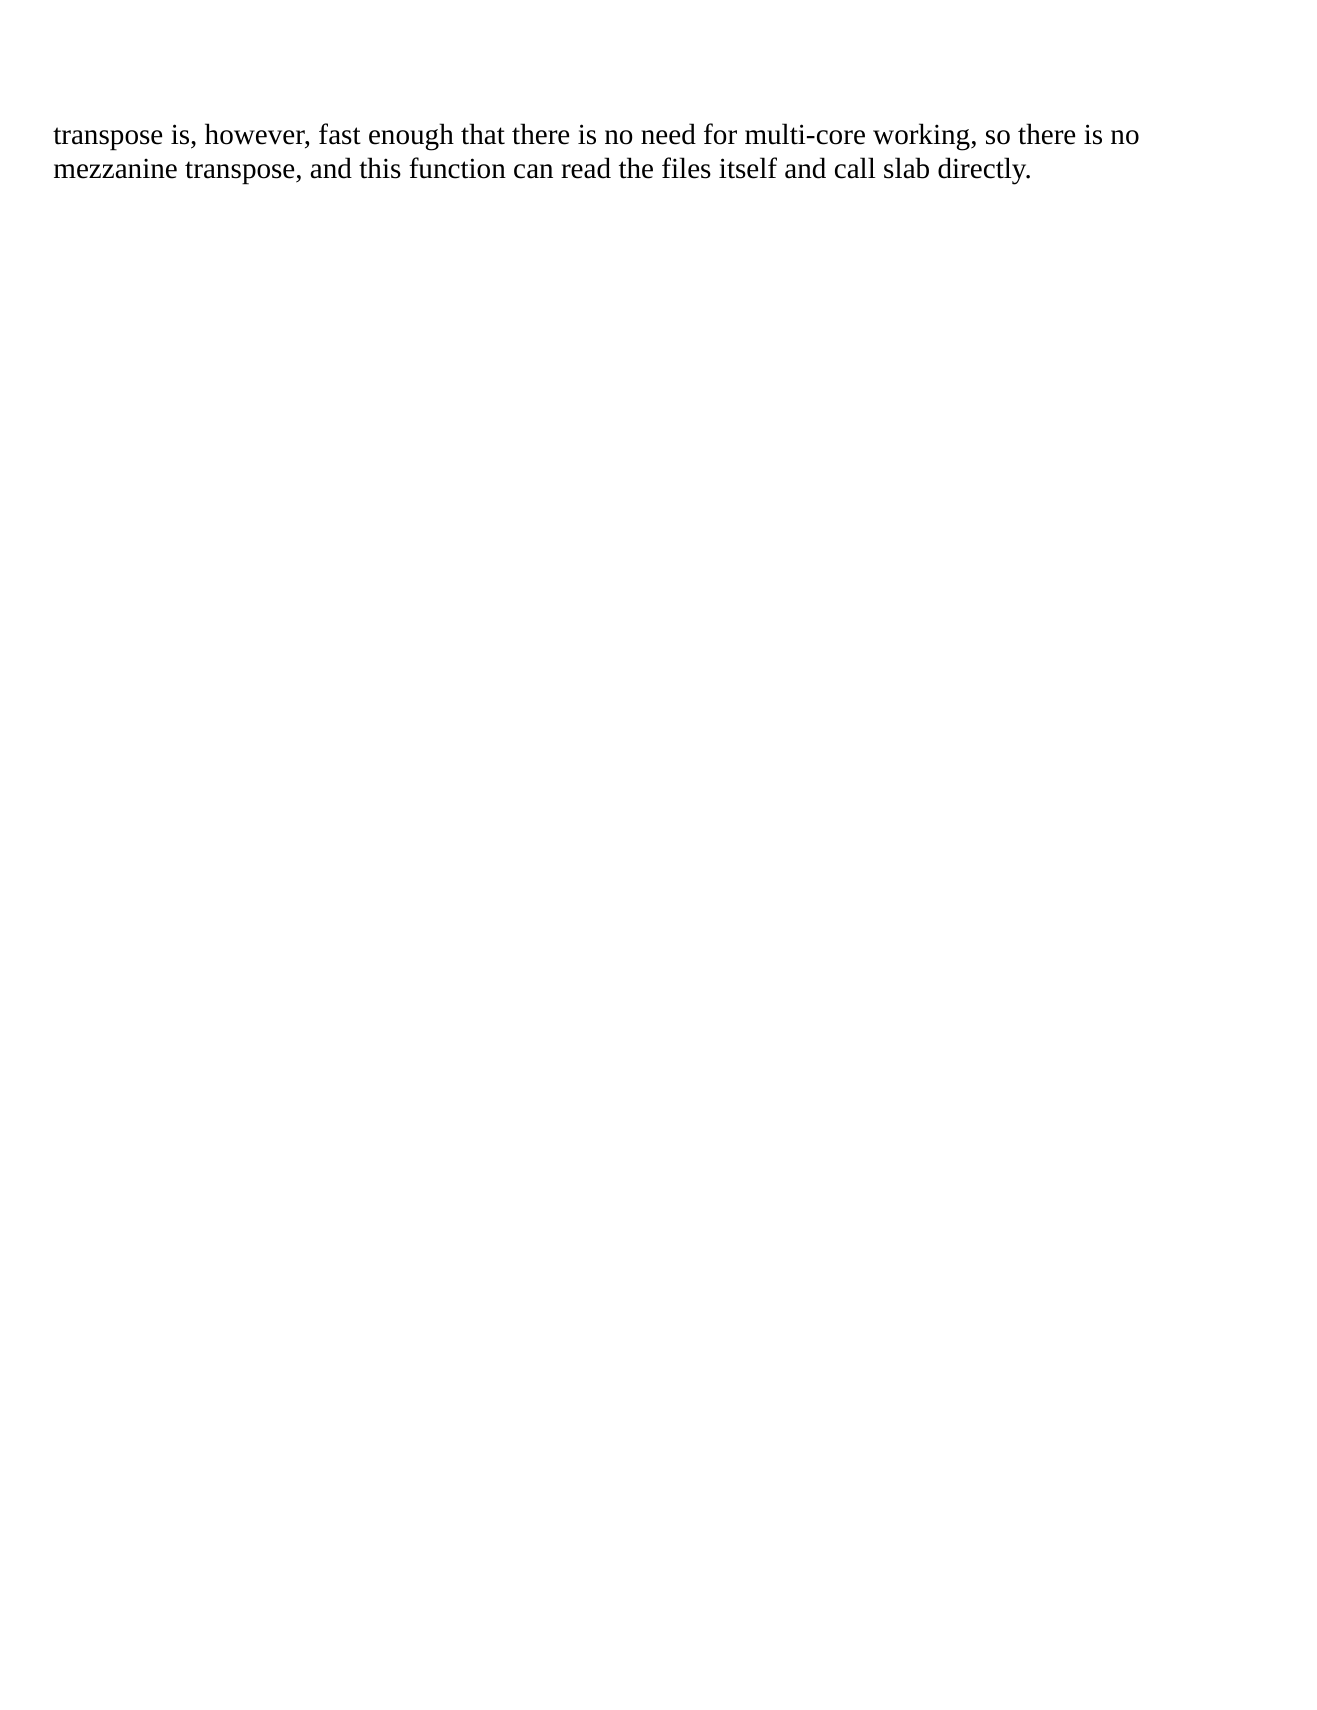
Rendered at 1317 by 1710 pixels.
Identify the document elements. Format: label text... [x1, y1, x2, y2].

text transpose is, however, fast enough that there is no need for multi-core working, so there is no mezzanine transpose, and this function can read the files itself and call slab directly. [53, 117, 1174, 184]
